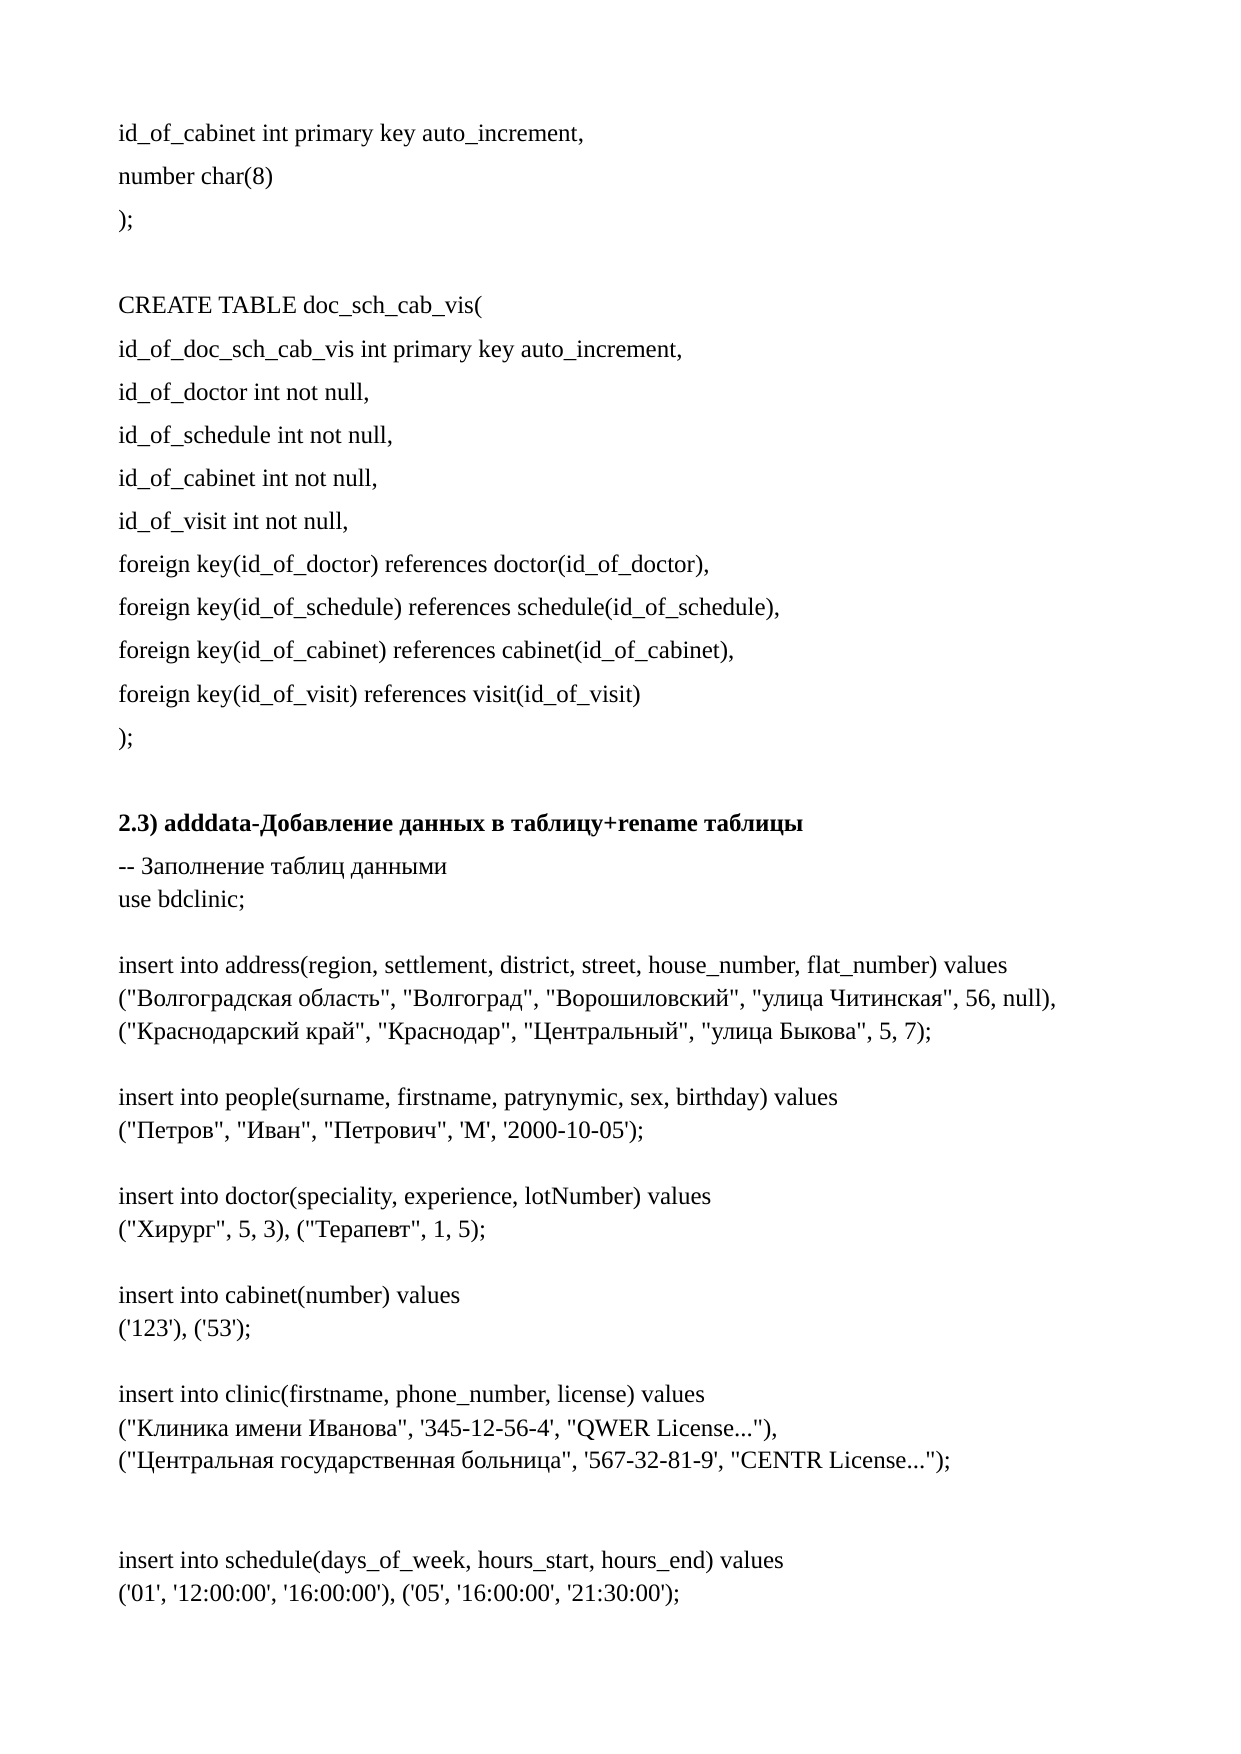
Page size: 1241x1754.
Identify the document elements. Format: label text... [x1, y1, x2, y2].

text -- Заполнение таблиц данными use bdclinic; insert into address(region, settlement, district, street, house_number, flat_number) values ("Волгоградская область", "Волгоград", "Ворошиловский", "улица Читинская", 56, null), ("Краснодарский край", "Краснодар", "Центральный", "улица Быкова", 5, 7); insert into people(surname, firstname, patrynymic, sex, birthday) values ("Петров", "Иван", "Петрович", 'М', '2000-10-05'); insert into doctor(speciality, experience, lotNumber) values ("Хирург", 5, 3), ("Терапевт", 1, 5); insert into cabinet(number) values ('123'), ('53'); insert into clinic(firstname, phone_number, license) values ("Клиника имени Иванова", '345-12-56-4', "QWER License..."), ("Центральная государственная больница", '567-32-81-9', "CENTR License..."); insert into schedule(days_of_week, hours_start, hours_end) values ('01', '12:00:00', '16:00:00'), ('05', '16:00:00', '21:30:00'); [118, 851, 1122, 1606]
text 2.3) adddata-Добавление данных в таблицу+rename таблицы [118, 808, 1122, 837]
text id_of_cabinet int primary key auto_increment, number char(8) ); CREATE TABLE doc_sch_cab_vis( id_of_doc_sch_cab_vis int primary key auto_increment, id_of_doctor int not null, id_of_schedule int not null, id_of_cabinet int not null, id_of_visit int not null, foreign key(id_of_doctor) references doctor(id_of_doctor), foreign key(id_of_schedule) references schedule(id_of_schedule), foreign key(id_of_cabinet) references cabinet(id_of_cabinet), foreign key(id_of_visit) references visit(id_of_visit) ); [118, 118, 1122, 751]
